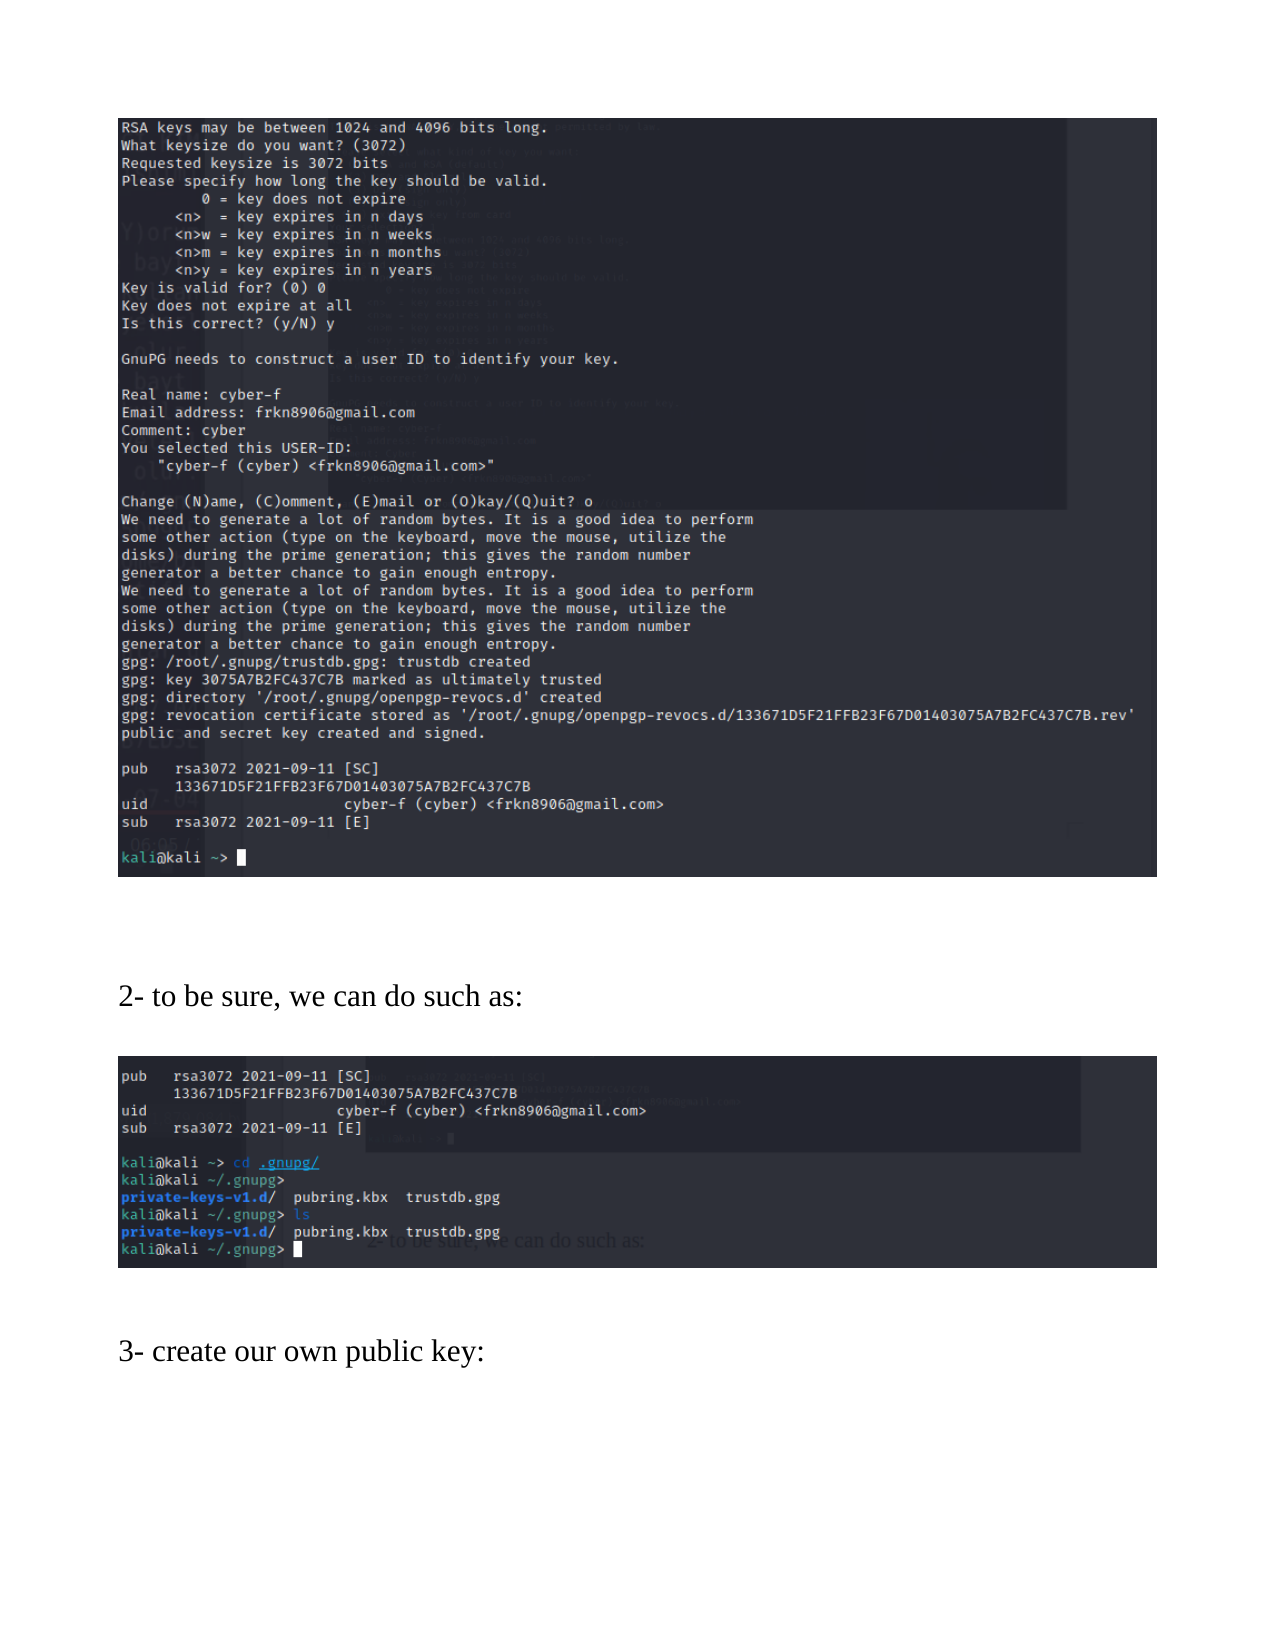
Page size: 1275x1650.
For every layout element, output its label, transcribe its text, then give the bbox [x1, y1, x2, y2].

text 2- to be sure, we can do such as: [118, 977, 1157, 1013]
text 3- create our own public key: [118, 1332, 1157, 1368]
